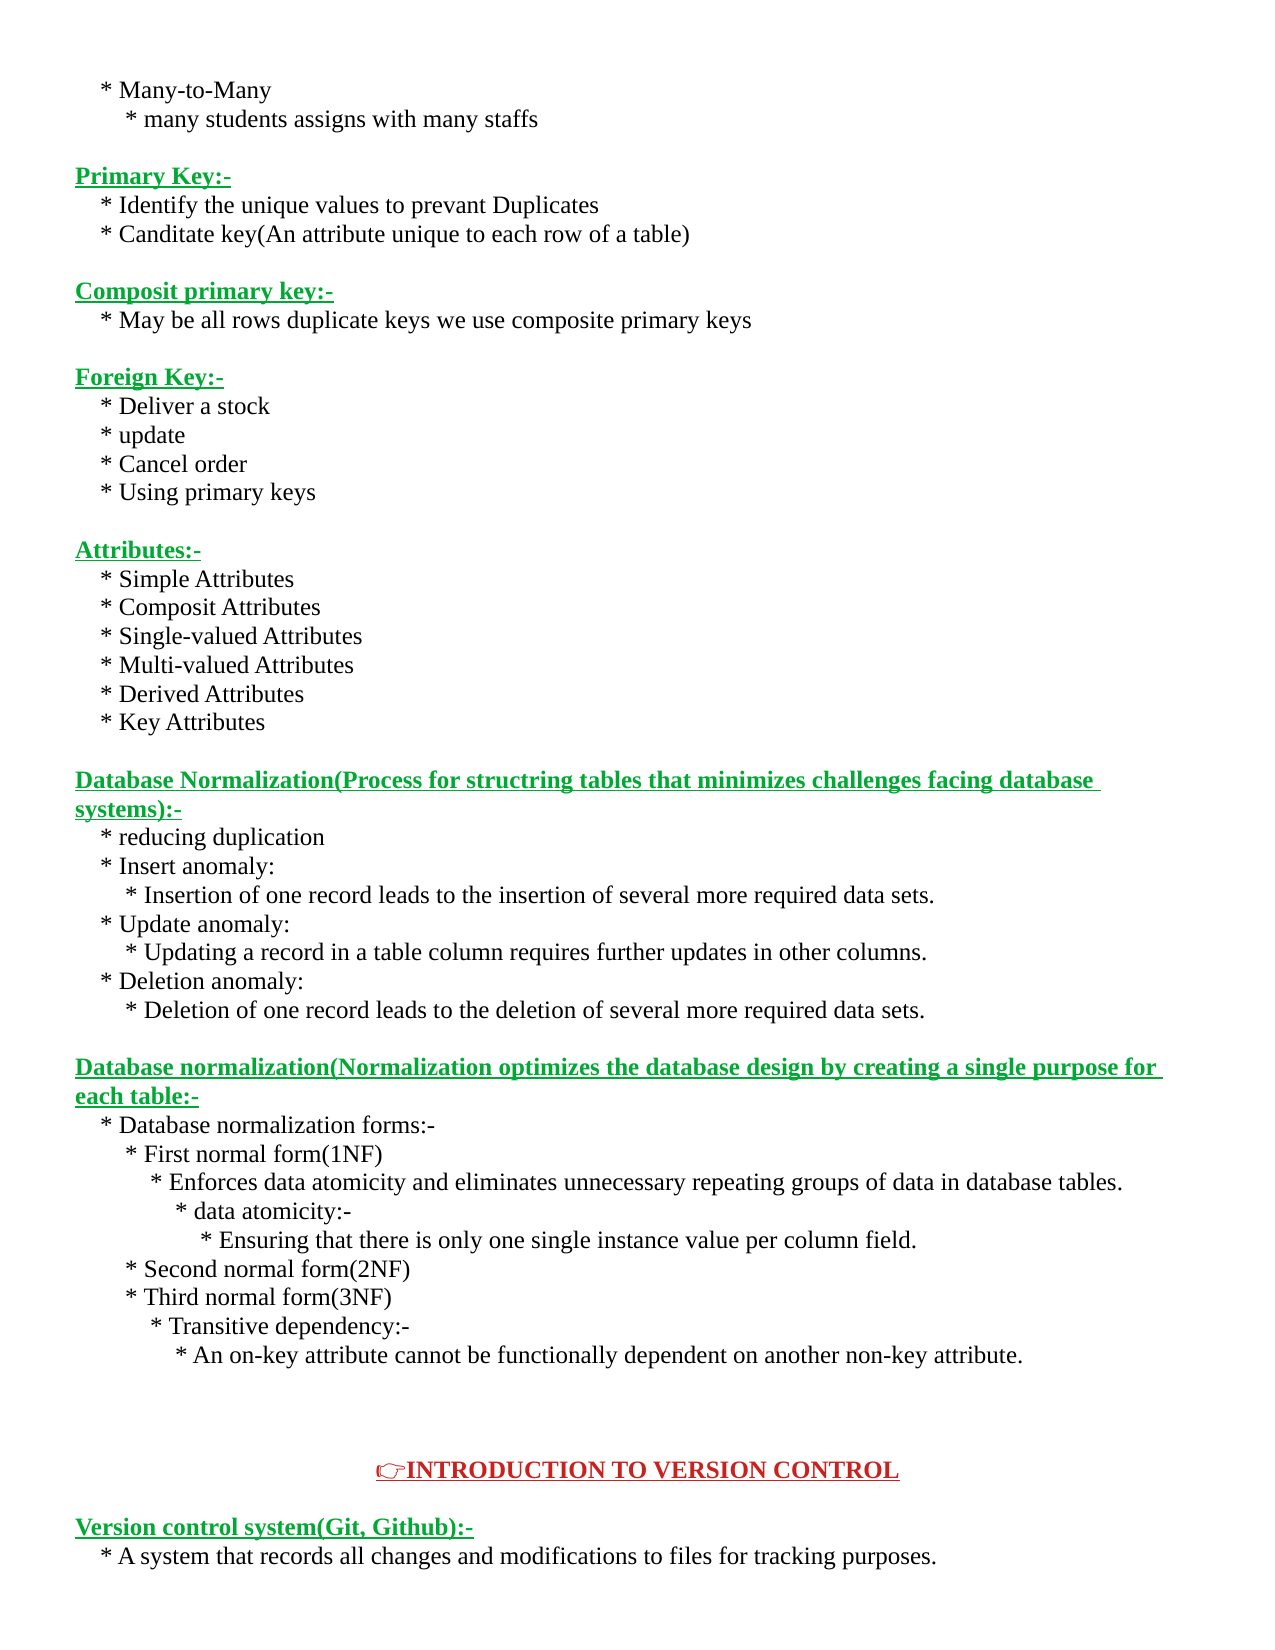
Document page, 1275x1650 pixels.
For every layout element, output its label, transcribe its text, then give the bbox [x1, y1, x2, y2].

text * First normal form(1NF) [75, 1139, 1200, 1167]
text * data atomicity:- [75, 1196, 1200, 1225]
text * update [75, 420, 1200, 449]
text * Second normal form(2NF) [75, 1254, 1200, 1282]
text * many students assigns with many staffs [75, 104, 1200, 132]
text * Ensuring that there is only one single instance value per column field. [75, 1225, 1200, 1254]
text Version control system(Git, Github):- [75, 1512, 1200, 1541]
text Database Normalization(Process for structring tables that minimizes challenges facing database systems):- [75, 765, 1200, 822]
text 👉INTRODUCTION TO VERSION CONTROL [75, 1455, 1200, 1484]
text * Identify the unique values to prevant Duplicates [75, 190, 1200, 219]
text Primary Key:- [75, 161, 1200, 190]
text Composit primary key:- [75, 276, 1200, 305]
text * Key Attributes [75, 707, 1200, 736]
text * Deletion anomaly: [75, 966, 1200, 995]
text Database normalization(Normalization optimizes the database design by creating a single purpose for each table:- [75, 1052, 1200, 1110]
text * Using primary keys [75, 477, 1200, 506]
text Attributes:- [75, 535, 1200, 564]
text * Deliver a stock [75, 391, 1200, 420]
text * May be all rows duplicate keys we use composite primary keys [75, 305, 1200, 334]
text * Insertion of one record leads to the insertion of several more required data sets. [75, 880, 1200, 909]
text * Canditate key(An attribute unique to each row of a table) [75, 219, 1200, 247]
text * Cancel order [75, 449, 1200, 477]
text * Single-valued Attributes [75, 621, 1200, 650]
text * Derived Attributes [75, 679, 1200, 707]
text * Composit Attributes [75, 592, 1200, 621]
text * Many-to-Many [75, 75, 1200, 104]
text * Simple Attributes [75, 564, 1200, 592]
text * Update anomaly: [75, 909, 1200, 937]
text * Enforces data atomicity and eliminates unnecessary repeating groups of data in database tables. [75, 1167, 1200, 1196]
text * Transitive dependency:- [75, 1311, 1200, 1340]
text * reducing duplication [75, 822, 1200, 851]
text * Third normal form(3NF) [75, 1282, 1200, 1311]
text * Insert anomaly: [75, 851, 1200, 880]
text * Multi-valued Attributes [75, 650, 1200, 679]
text * Deletion of one record leads to the deletion of several more required data sets. [75, 995, 1200, 1024]
text * A system that records all changes and modifications to files for tracking purposes. [75, 1541, 1200, 1570]
text * Updating a record in a table column requires further updates in other columns. [75, 937, 1200, 966]
text * An on-key attribute cannot be functionally dependent on another non-key attribute. [75, 1340, 1200, 1369]
text Foreign Key:- [75, 362, 1200, 391]
text * Database normalization forms:- [75, 1110, 1200, 1139]
